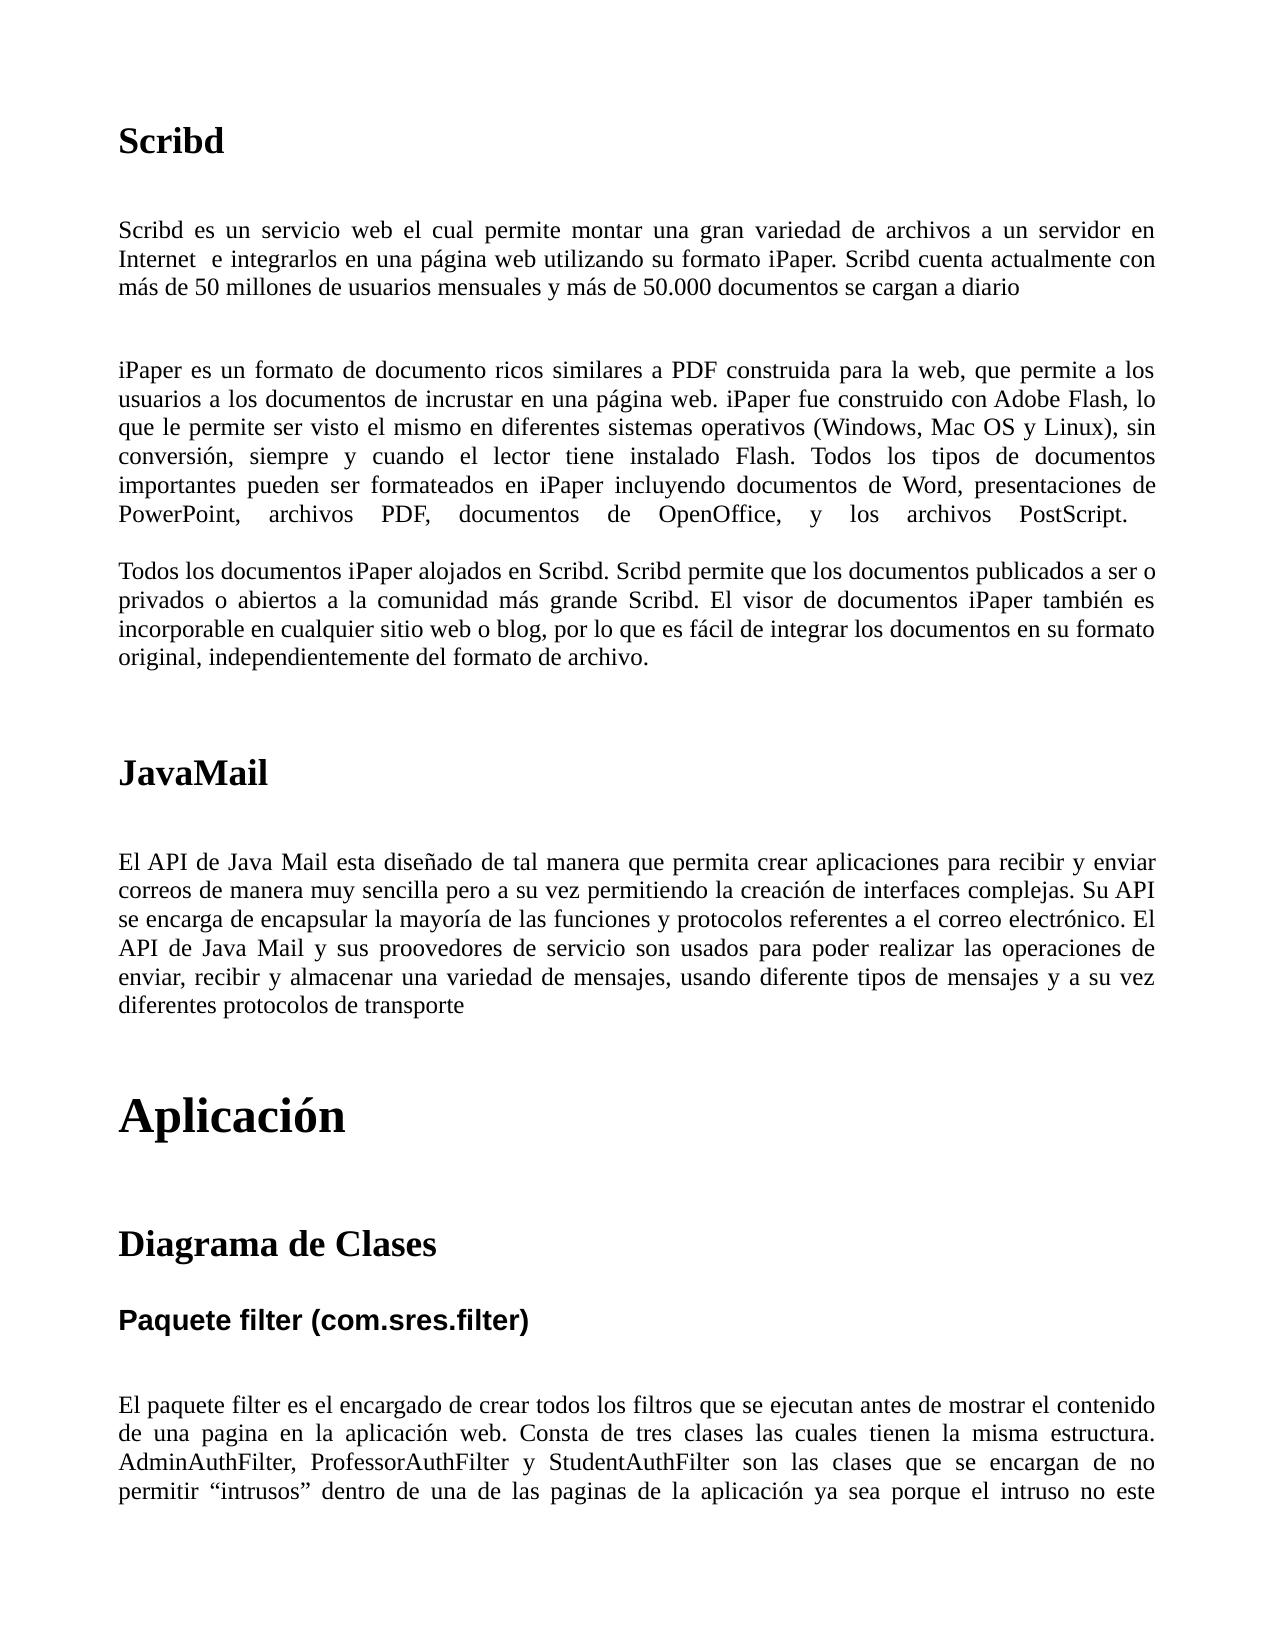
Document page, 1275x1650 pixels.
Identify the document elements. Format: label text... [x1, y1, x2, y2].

subtitle Paquete filter (com.sres.filter) [118, 1302, 1157, 1336]
subtitle Diagrama de Clases [118, 1222, 1157, 1265]
text El paquete filter es el encargado de crear todos los filtros que se ejecutan antes de mostrar el contenido de una pagina en la aplicación web. Consta de tres clases las cuales tienen la misma estructura. AdminAuthFilter, ProfessorAuthFilter y StudentAuthFilter son las clases que se encargan de no permitir “intrusos” dentro de una de las paginas de la aplicación ya sea porque el intruso no este [118, 1390, 1157, 1505]
text Scribd es un servicio web el cual permite montar una gran variedad de archivos a un servidor en Internet e integrarlos en una página web utilizando su formato iPaper. Scribd cuenta actualmente con más de 50 millones de usuarios mensuales y más de 50.000 documentos se cargan a diario [118, 215, 1157, 301]
text El API de Java Mail esta diseñado de tal manera que permita crear aplicaciones para recibir y enviar correos de manera muy sencilla pero a su vez permitiendo la creación de interfaces complejas. Su API se encarga de encapsular la mayoría de las funciones y protocolos referentes a el correo electrónico. El API de Java Mail y sus proovedores de servicio son usados para poder realizar las operaciones de enviar, recibir y almacenar una variedad de mensajes, usando diferente tipos de mensajes y a su vez diferentes protocolos de transporte [118, 847, 1157, 1019]
subtitle JavaMail [118, 750, 1157, 793]
text iPaper es un formato de documento ricos similares a PDF construida para la web, que permite a los usuarios a los documentos de incrustar en una página web. iPaper fue construido con Adobe Flash, lo que le permite ser visto el mismo en diferentes sistemas operativos (Windows, Mac OS y Linux), sin conversión, siempre y cuando el lector tiene instalado Flash. Todos los tipos de documentos importantes pueden ser formateados en iPaper incluyendo documentos de Word, presentaciones de PowerPoint, archivos PDF, documentos de OpenOffice, y los archivos PostScript. Todos los documentos iPaper alojados en Scribd. Scribd permite que los documentos publicados a ser o privados o abiertos a la comunidad más grande Scribd. El visor de documentos iPaper también es incorporable en cualquier sitio web o blog, por lo que es fácil de integrar los documentos en su formato original, independientemente del formato de archivo. [118, 355, 1157, 671]
subtitle Scribd [118, 118, 1157, 161]
subtitle Aplicación [118, 1086, 1157, 1143]
